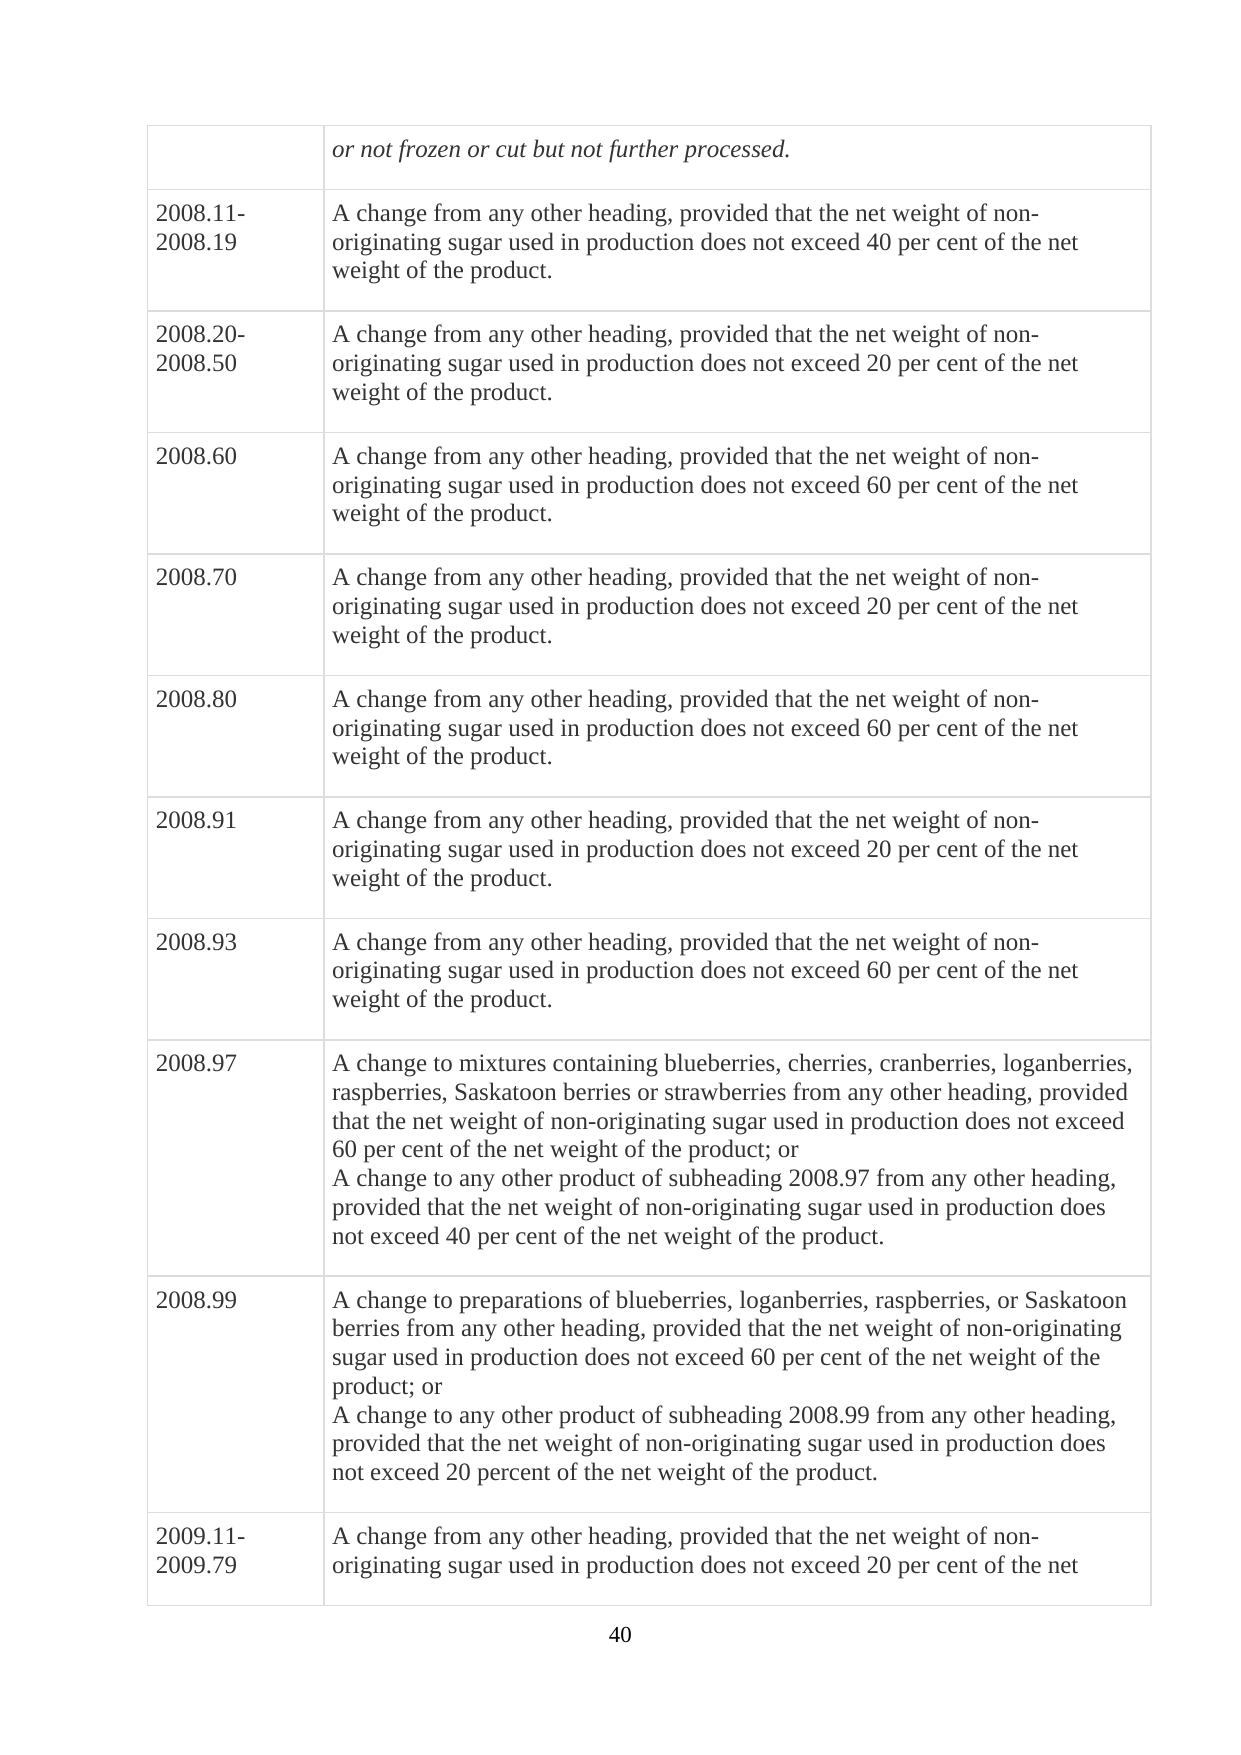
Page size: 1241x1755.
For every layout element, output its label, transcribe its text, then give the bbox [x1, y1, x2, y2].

table_cell 2008.80 [148, 676, 323, 796]
table_cell A change from any other heading, provided that the net weight of non-originating sugar used in production does not exceed 20 per cent of the net weight of the product. [325, 312, 1150, 432]
table_cell 2008.70 [148, 555, 323, 674]
table_cell 2008.97 [148, 1041, 323, 1275]
table_cell A change to mixtures containing blueberries, cherries, cranberries, loganberries, raspberries, Saskatoon berries or strawberries from any other heading, provided that the net weight of non-originating sugar used in production does not exceed 60 per cent of the net weight of the product; or A change to any other product of subheading 2008.97 from any other heading, provided that the net weight of non-originating sugar used in production does not exceed 40 per cent of the net weight of the product. [325, 1041, 1150, 1275]
table_cell A change from any other heading, provided that the net weight of non-originating sugar used in production does not exceed 60 per cent of the net weight of the product. [325, 433, 1150, 553]
table_cell A change from any other heading, provided that the net weight of non-originating sugar used in production does not exceed 60 per cent of the net weight of the product. [325, 919, 1150, 1039]
table_cell A change from any other heading, provided that the net weight of non-originating sugar used in production does not exceed 20 per cent of the net weight of the product. [325, 555, 1150, 674]
table_cell A change from any other heading, provided that the net weight of non-originating sugar used in production does not exceed 20 per cent of the net [325, 1513, 1150, 1604]
table_cell 2008.60 [148, 433, 323, 553]
table_cell 2008.91 [148, 798, 323, 917]
table_cell 2009.11-2009.79 [148, 1513, 323, 1604]
table_cell 2008.99 [148, 1277, 323, 1512]
table_cell 2008.20-2008.50 [148, 312, 323, 432]
table_cell A change to preparations of blueberries, loganberries, raspberries, or Saskatoon berries from any other heading, provided that the net weight of non-originating sugar used in production does not exceed 60 per cent of the net weight of the product; or A change to any other product of subheading 2008.99 from any other heading, provided that the net weight of non-originating sugar used in production does not exceed 20 percent of the net weight of the product. [325, 1277, 1150, 1512]
table_cell 2008.11-2008.19 [148, 190, 323, 310]
table_cell or not frozen or cut but not further processed. [325, 126, 1150, 189]
table_cell A change from any other heading, provided that the net weight of non-originating sugar used in production does not exceed 60 per cent of the net weight of the product. [325, 676, 1150, 796]
table_cell A change from any other heading, provided that the net weight of non-originating sugar used in production does not exceed 40 per cent of the net weight of the product. [325, 190, 1150, 310]
table_cell A change from any other heading, provided that the net weight of non-originating sugar used in production does not exceed 20 per cent of the net weight of the product. [325, 798, 1150, 917]
table_cell [148, 126, 323, 189]
table_cell 2008.93 [148, 919, 323, 1039]
